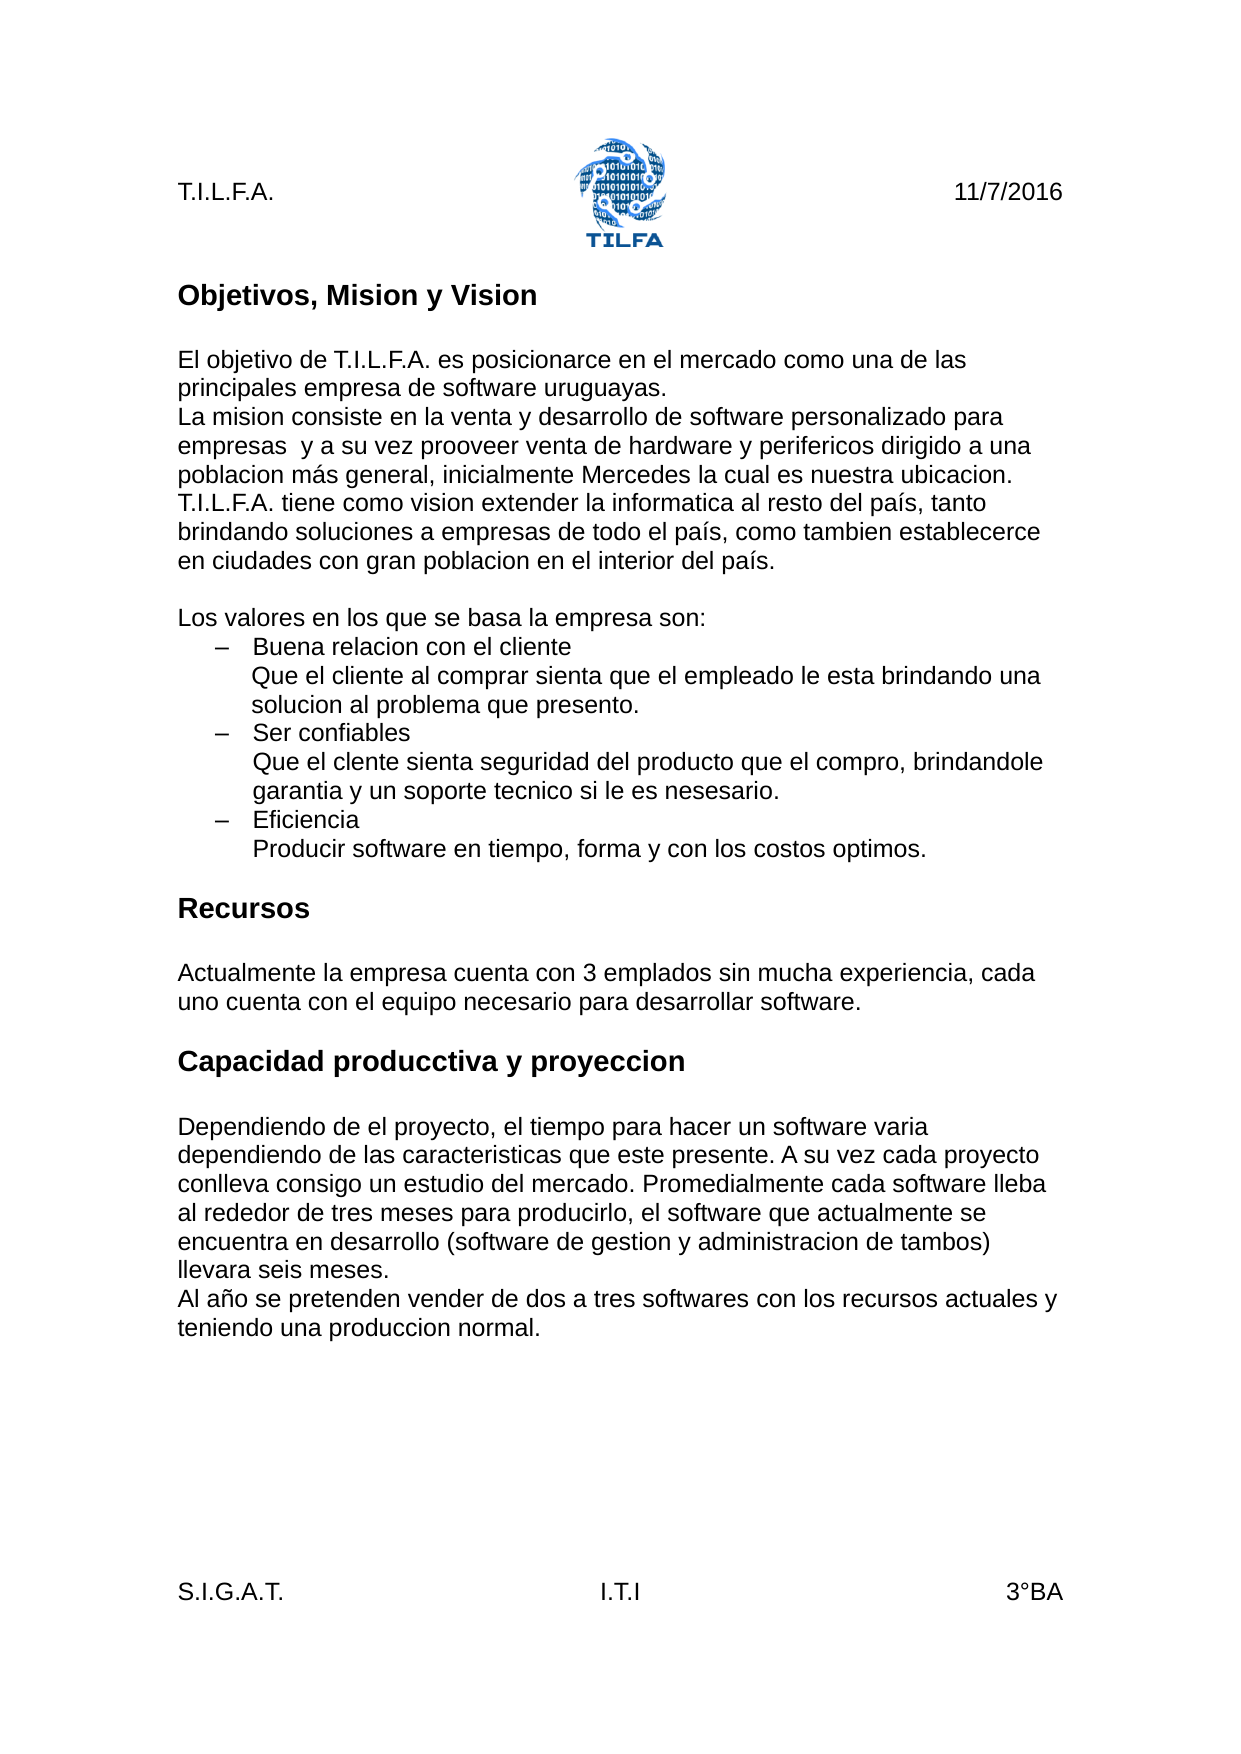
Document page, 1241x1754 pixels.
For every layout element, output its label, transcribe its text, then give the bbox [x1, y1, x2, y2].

text Que el cliente al comprar sienta que el empleado le esta brindando una solucion al problema que presento. [177, 661, 1063, 718]
list Eficiencia [215, 805, 1063, 834]
text Actualmente la empresa cuenta con 3 emplados sin mucha experiencia, cada uno cuenta con el equipo necesario para desarrollar software. [177, 958, 1063, 1016]
list Ser confiables [215, 718, 1063, 747]
list Producir software en tiempo, forma y con los costos optimos. [215, 834, 1063, 862]
list Que el clente sienta seguridad del producto que el compro, brindandole garantia y un soporte tecnico si le es nesesario. [215, 747, 1063, 805]
text El objetivo de T.I.L.F.A. es posicionarce en el mercado como una de las principales empresa de software uruguayas. [177, 344, 1063, 402]
picture [573, 138, 667, 247]
text Objetivos, Mision y Vision [177, 277, 1063, 311]
text T.I.L.F.A. tiene como vision extender la informatica al resto del país, tanto brindando soluciones a empresas de todo el país, como tambien establecerce en ciudades con gran poblacion en el interior del país. [177, 488, 1063, 574]
text Al año se pretenden vender de dos a tres softwares con los recursos actuales y teniendo una produccion normal. [177, 1284, 1063, 1342]
text Los valores en los que se basa la empresa son: [177, 603, 1063, 632]
text La mision consiste en la venta y desarrollo de software personalizado para empresas y a su vez prooveer venta de hardware y perifericos dirigido a una poblacion más general, inicialmente Mercedes la cual es nuestra ubicacion. [177, 402, 1063, 488]
list Buena relacion con el cliente [215, 632, 1063, 661]
text Recursos [177, 891, 1063, 925]
text Capacidad producctiva y proyeccion [177, 1044, 1063, 1078]
text Dependiendo de el proyecto, el tiempo para hacer un software varia dependiendo de las caracteristicas que este presente. A su vez cada proyecto conlleva consigo un estudio del mercado. Promedialmente cada software lleba al rededor de tres meses para producirlo, el software que actualmente se encuentra en desarrollo (software de gestion y administracion de tambos) llevara seis meses. [177, 1112, 1063, 1284]
